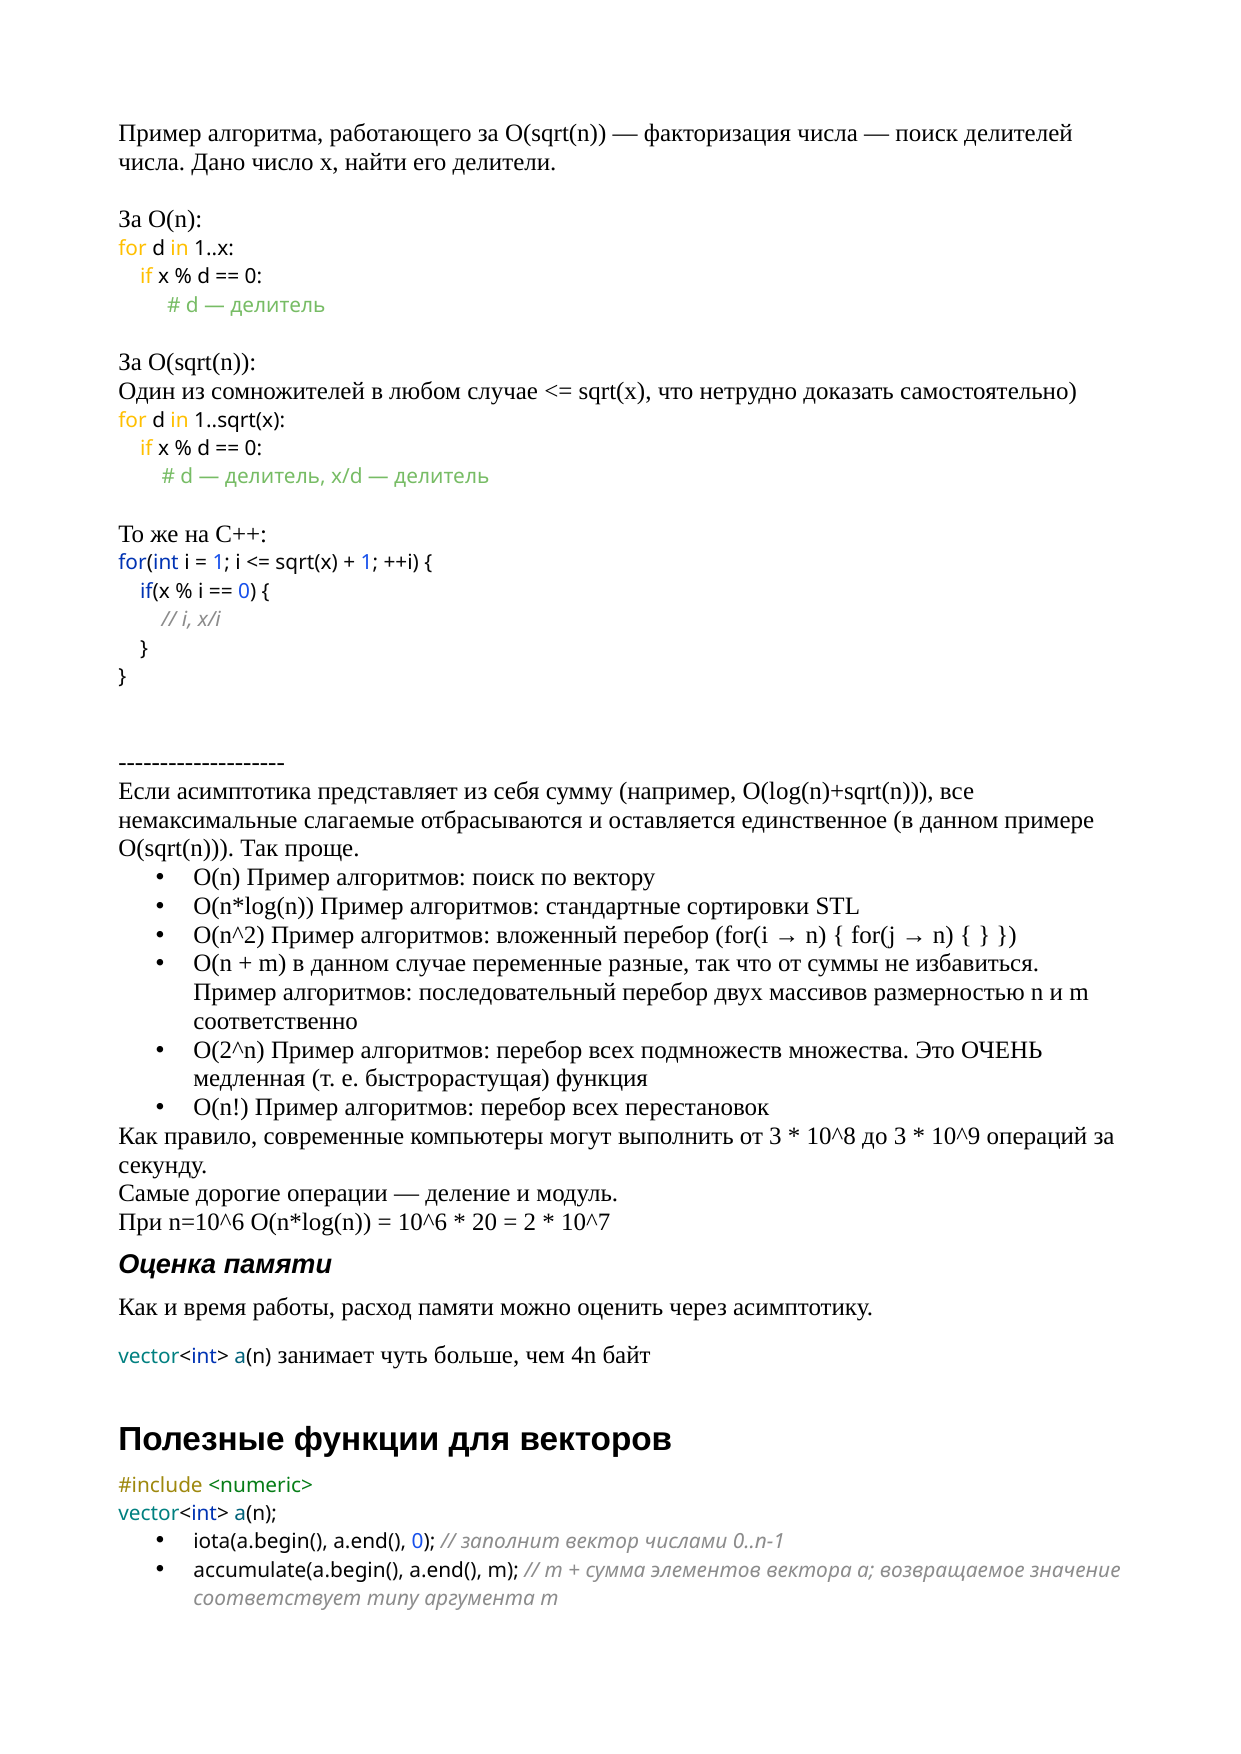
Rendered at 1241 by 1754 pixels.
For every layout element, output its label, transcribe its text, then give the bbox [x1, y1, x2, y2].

list O(n + m) в данном случае переменные разные, так что от суммы не избавиться. Пример алгоритмов: последовательный перебор двух массивов размерностью n и m соответственно [156, 948, 1122, 1035]
text if x % d == 0: [118, 262, 1122, 290]
text Пример алгоритма, работающего за O(sqrt(n)) — факторизация числа — поиск делителей числа. Дано число x, найти его делители. [118, 118, 1122, 176]
text Один из сомножителей в любом случае <= sqrt(x), что нетрудно доказать самостоятельно) [118, 376, 1122, 405]
text vector<int> a(n); [118, 1498, 1122, 1527]
text for d in 1..sqrt(x): [118, 405, 1122, 433]
list O(n) Пример алгоритмов: поиск по вектору [156, 862, 1122, 891]
text # d — делитель [118, 290, 1122, 318]
text vector<int> a(n) занимает чуть больше, чем 4n байт [118, 1340, 1122, 1369]
text -------------------- [118, 747, 1122, 776]
list O(n*log(n)) Пример алгоритмов: стандартные сортировки STL [156, 891, 1122, 920]
subtitle Оценка памяти [118, 1248, 1122, 1280]
list O(n^2) Пример алгоритмов: вложенный перебор (for(i → n) { for(j → n) { } }) [156, 920, 1122, 948]
text for d in 1..x: [118, 233, 1122, 262]
text За O(sqrt(n)): [118, 347, 1122, 376]
text #include <numeric> [118, 1470, 1122, 1498]
text Самые дорогие операции — деление и модуль. [118, 1178, 1122, 1207]
list O(n!) Пример алгоритмов: перебор всех перестановок [156, 1092, 1122, 1121]
text Как правило, современные компьютеры могут выполнить от 3 * 10^8 до 3 * 10^9 операций за секунду. [118, 1121, 1122, 1178]
text То же на C++: [118, 519, 1122, 547]
subtitle Полезные функции для векторов [118, 1419, 1122, 1457]
list O(2^n) Пример алгоритмов: перебор всех подмножеств множества. Это ОЧЕНЬ медленная (т. е. быстрорастущая) функция [156, 1035, 1122, 1092]
text # d — делитель, x/d — делитель [118, 462, 1122, 490]
list iota(a.begin(), a.end(), 0); // заполнит вектор числами 0..n-1 [156, 1527, 1122, 1555]
text Как и время работы, расход памяти можно оценить через асимптотику. [118, 1292, 1122, 1321]
list accumulate(a.begin(), a.end(), m); // m + сумма элементов вектора a; возвращаемое значение соответствует типу аргумента m [156, 1555, 1122, 1612]
text for(int i = 1; i <= sqrt(x) + 1; ++i) { if(x % i == 0) { // i, x/i } } [118, 547, 1122, 690]
text За O(n): [118, 204, 1122, 233]
text if x % d == 0: [118, 433, 1122, 462]
text При n=10^6 O(n*log(n)) = 10^6 * 20 = 2 * 10^7 [118, 1207, 1122, 1236]
text Если асимптотика представляет из себя сумму (например, O(log(n)+sqrt(n))), все немаксимальные слагаемые отбрасываются и оставляется единственное (в данном примере O(sqrt(n))). Так проще. [118, 776, 1122, 862]
